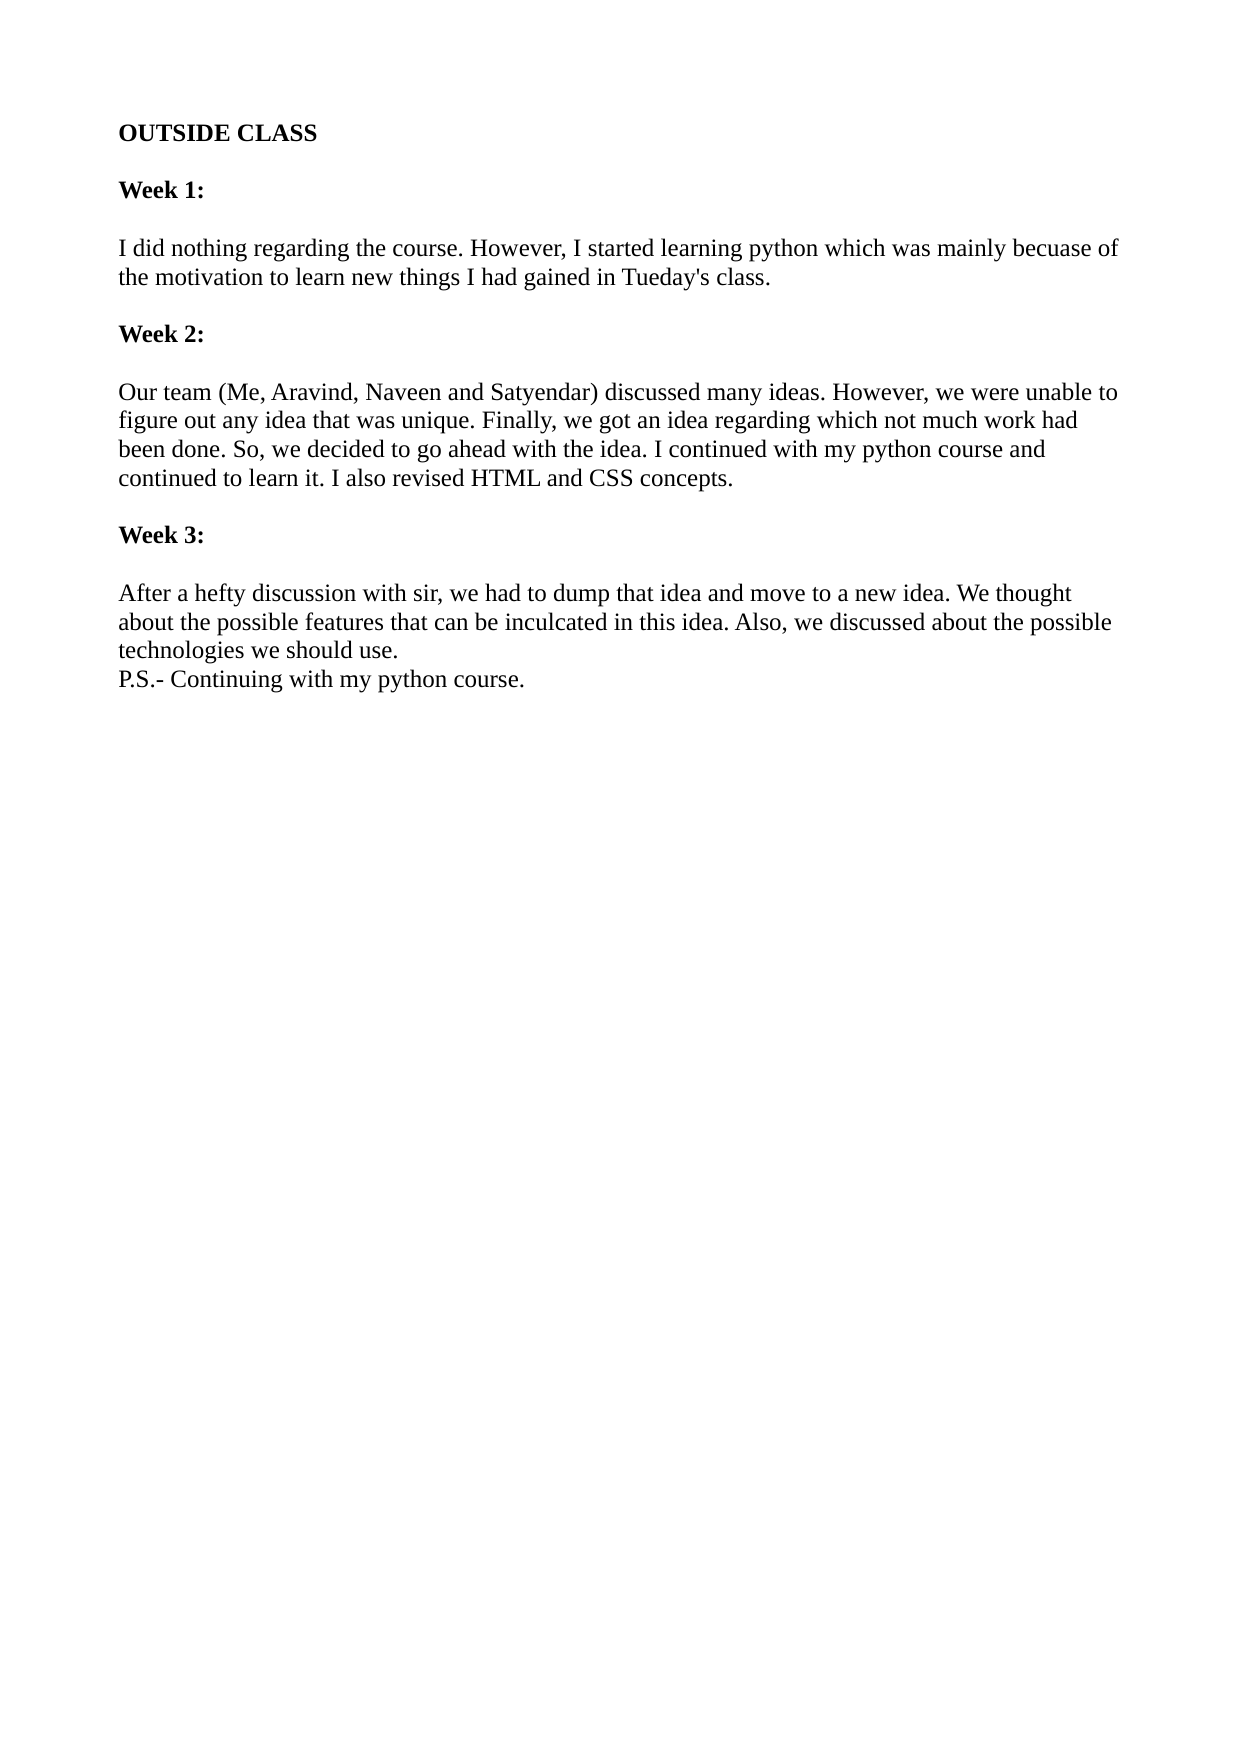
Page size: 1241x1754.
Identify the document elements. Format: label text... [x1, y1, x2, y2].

text Our team (Me, Aravind, Naveen and Satyendar) discussed many ideas. However, we were unable to figure out any idea that was unique. Finally, we got an idea regarding which not much work had been done. So, we decided to go ahead with the idea. I continued with my python course and continued to learn it. I also revised HTML and CSS concepts. [118, 377, 1122, 492]
text OUTSIDE CLASS [118, 118, 1122, 147]
text I did nothing regarding the course. However, I started learning python which was mainly becuase of the motivation to learn new things I had gained in Tueday's class. [118, 233, 1122, 291]
text Week 1: [118, 176, 1122, 204]
text Week 2: [118, 319, 1122, 348]
text After a hefty discussion with sir, we had to dump that idea and move to a new idea. We thought about the possible features that can be inculcated in this idea. Also, we discussed about the possible technologies we should use. [118, 578, 1122, 664]
text Week 3: [118, 521, 1122, 549]
text P.S.- Continuing with my python course. [118, 664, 1122, 693]
